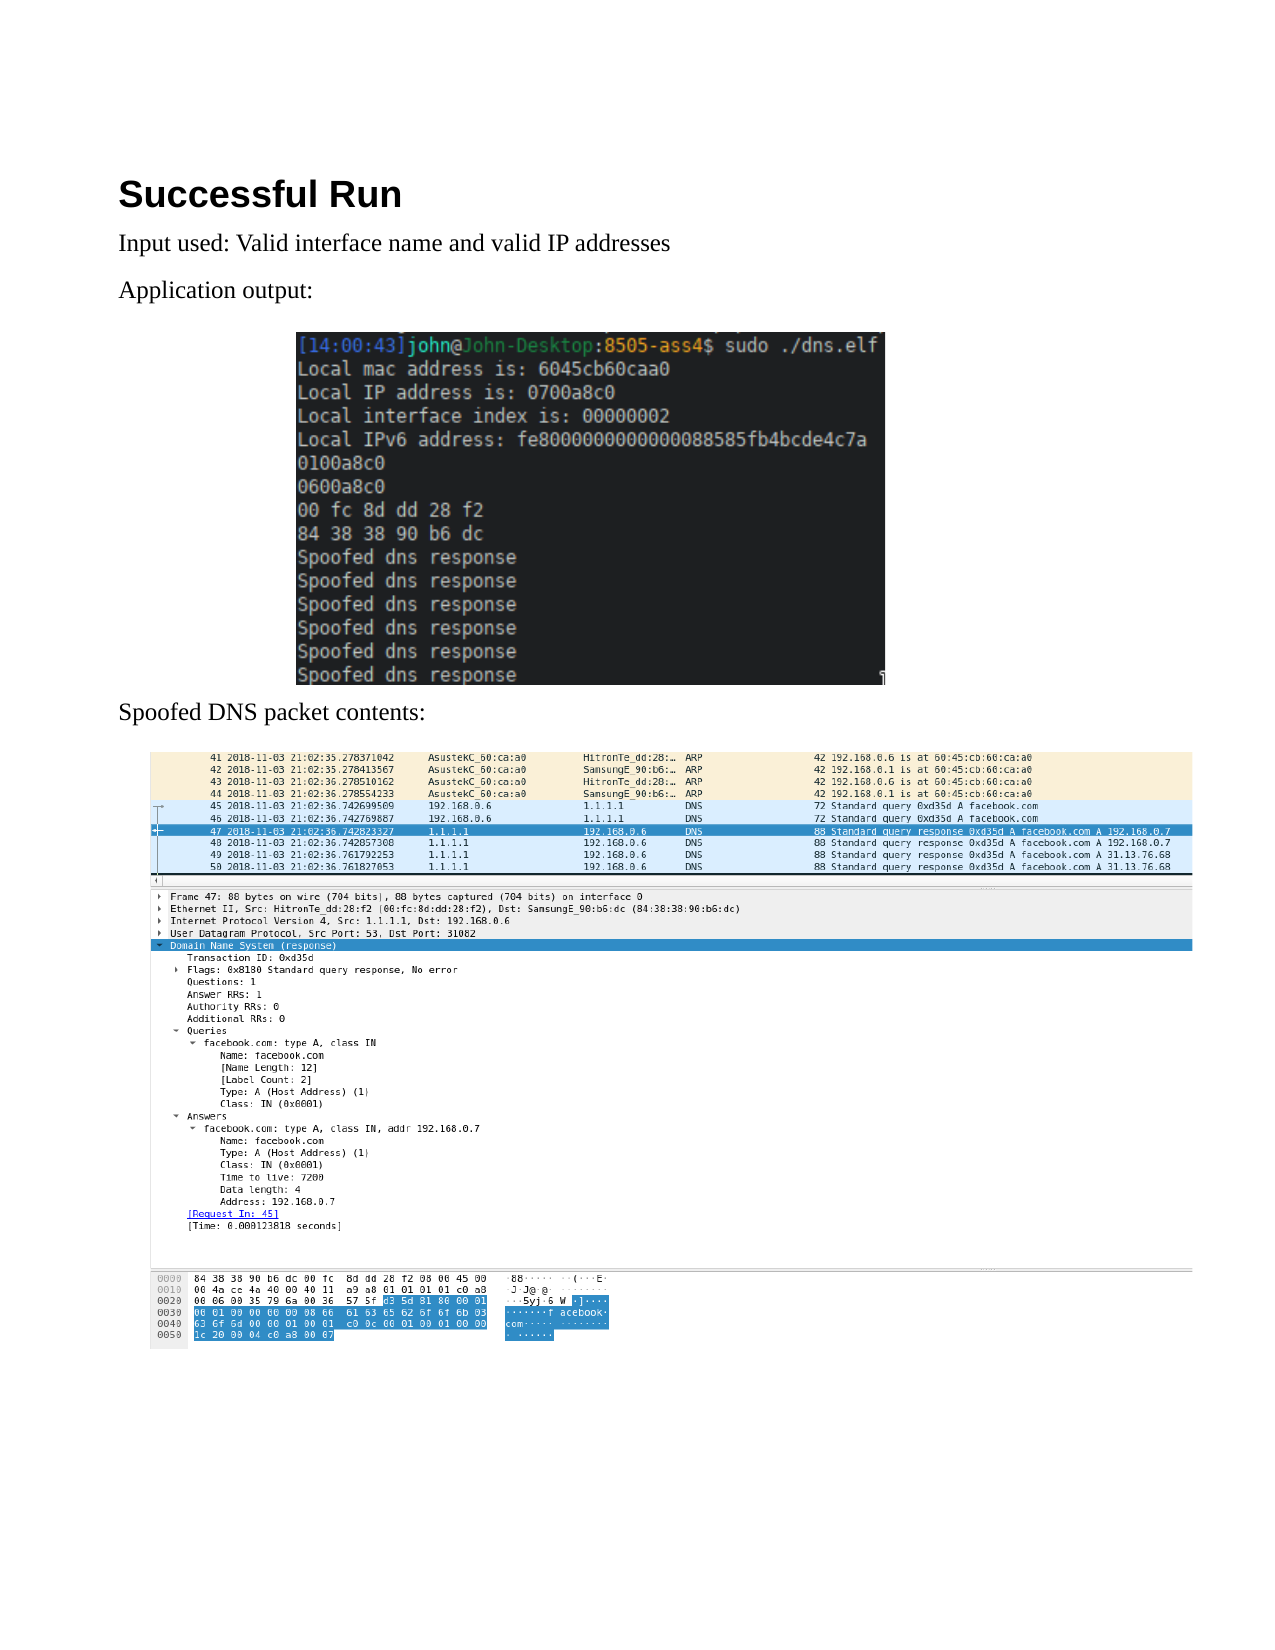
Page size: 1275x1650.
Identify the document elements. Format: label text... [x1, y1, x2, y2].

subtitle Successful Run [118, 172, 1157, 216]
picture [296, 332, 886, 685]
text Input used: Valid interface name and valid IP addresses [118, 228, 1157, 257]
text Application output: [118, 276, 1157, 304]
text Spoofed DNS packet contents: [118, 697, 1157, 726]
